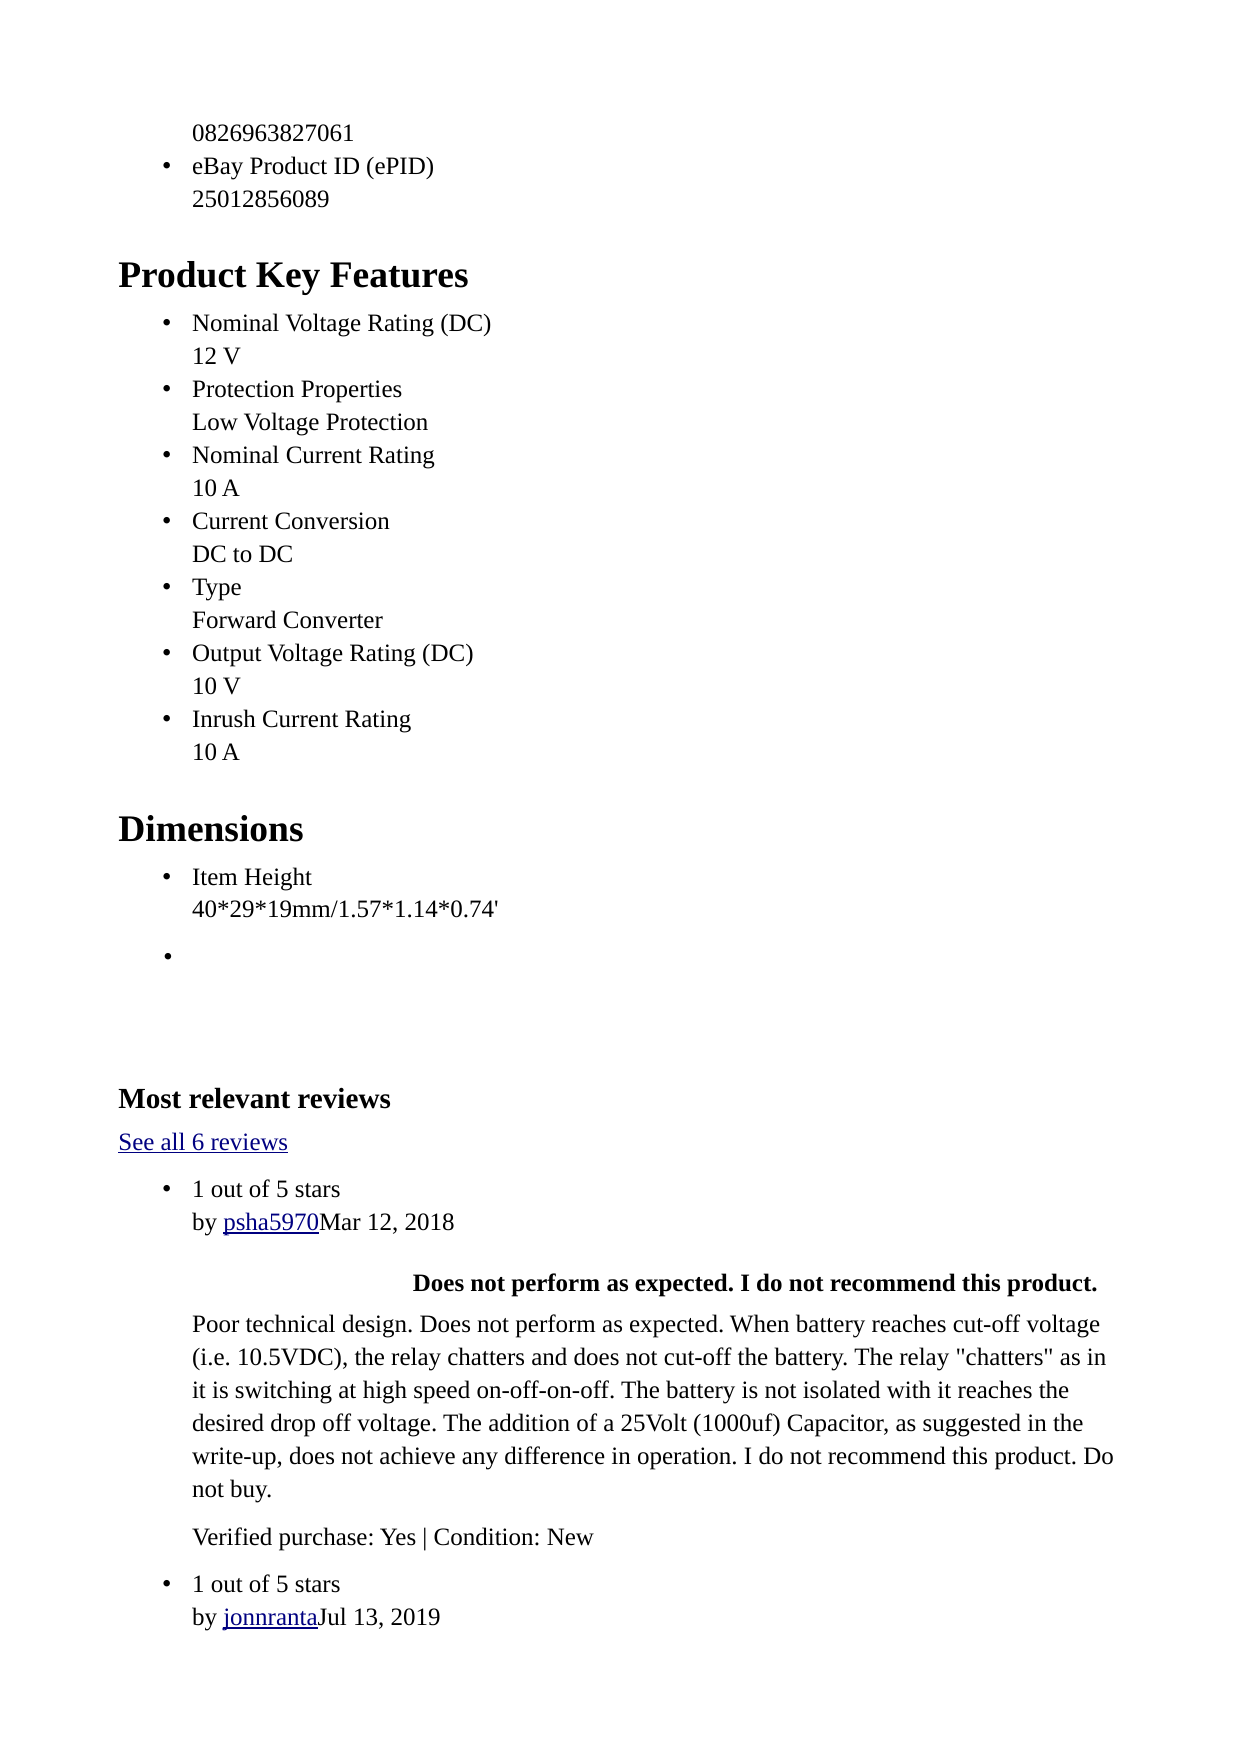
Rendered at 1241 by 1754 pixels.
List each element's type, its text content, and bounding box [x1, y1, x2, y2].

list Protection Properties [162, 374, 1122, 403]
text See all 6 reviews [118, 1127, 1122, 1156]
list Inrush Current Rating [162, 704, 1122, 733]
list 10 A [162, 737, 1122, 766]
list 0826963827061 [162, 118, 1122, 147]
subtitle Most relevant reviews [118, 1081, 1122, 1114]
list Type [162, 572, 1122, 601]
list 25012856089 [162, 184, 1122, 213]
list Verified purchase: Yes | Condition: New [162, 1522, 1122, 1550]
list eBay Product ID (ePID) [162, 151, 1122, 180]
list 1 out of 5 stars [162, 1569, 1122, 1598]
list by psha5970Mar 12, 2018 [162, 1207, 1122, 1236]
list Current Conversion [162, 506, 1122, 535]
list Nominal Current Rating [162, 440, 1122, 469]
list Item Height [162, 862, 1122, 890]
list by jonnrantaJul 13, 2019 [162, 1602, 1122, 1631]
list Forward Converter [162, 605, 1122, 634]
list 40*29*19mm/1.57*1.14*0.74' [162, 894, 1122, 923]
list 10 V [162, 671, 1122, 700]
subtitle Product Key Features [118, 253, 1122, 296]
list 12 V [162, 341, 1122, 370]
subtitle Does not perform as expected. I do not recommend this product. [383, 1268, 1122, 1296]
subtitle Dimensions [118, 806, 1122, 849]
list 10 A [162, 473, 1122, 502]
list 1 out of 5 stars [162, 1174, 1122, 1203]
list DC to DC [162, 539, 1122, 568]
list Output Voltage Rating (DC) [162, 638, 1122, 667]
list Poor technical design. Does not perform as expected. When battery reaches cut-off voltage (i.e. 10.5VDC), the relay chatters and does not cut-off the battery. The relay "chatters" as in it is switching at high speed on-off-on-off. The battery is not isolated with it reaches the desired drop off voltage. The addition of a 25Volt (1000uf) Capacitor, as suggested in the write-up, does not achieve any difference in operation. I do not recommend this product. Do not buy. [162, 1309, 1122, 1503]
list Nominal Voltage Rating (DC) [162, 308, 1122, 337]
list Low Voltage Protection [162, 407, 1122, 436]
